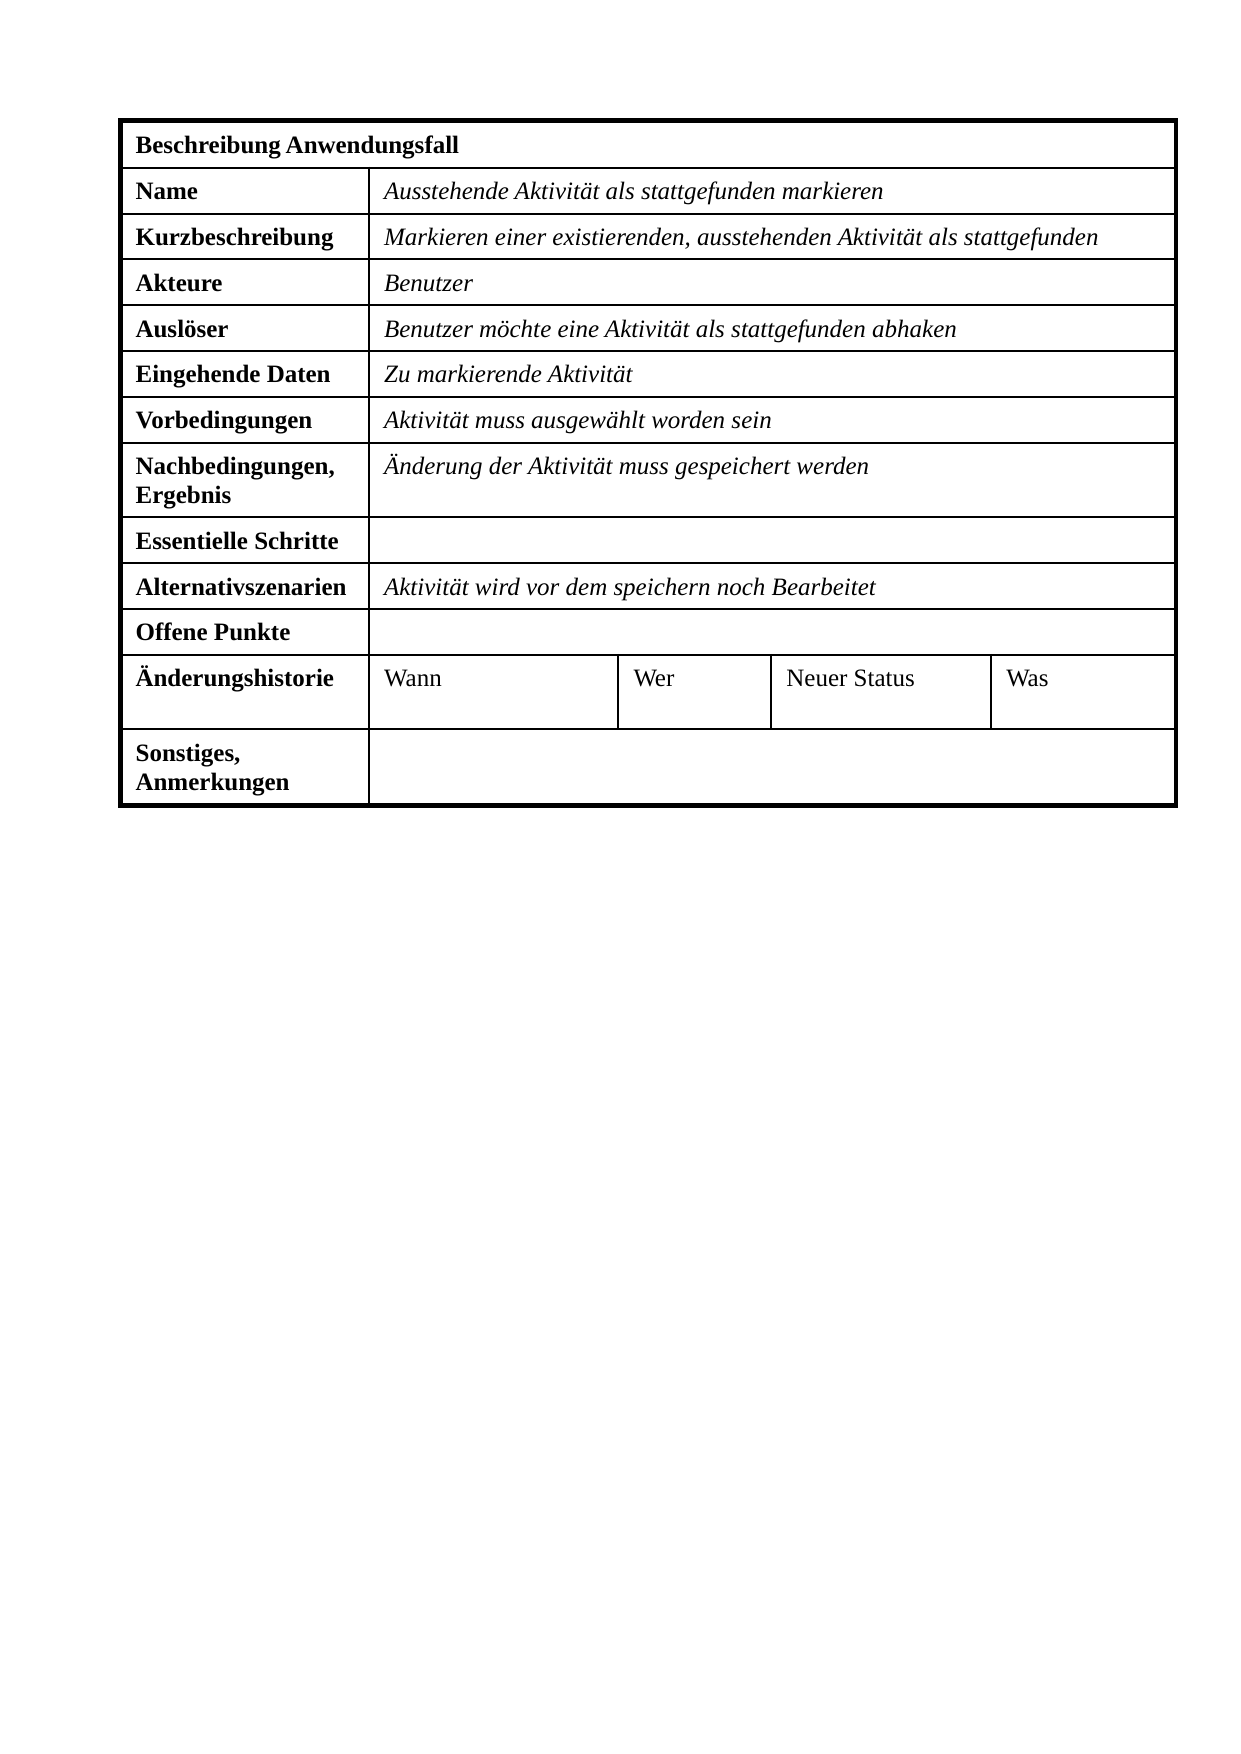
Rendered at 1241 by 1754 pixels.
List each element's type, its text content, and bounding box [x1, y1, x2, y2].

table_cell Alternativszenarien [123, 564, 368, 608]
table_cell Markieren einer existierenden, ausstehenden Aktivität als stattgefunden [370, 215, 1174, 258]
table_cell Was [992, 656, 1174, 728]
table_header Beschreibung Anwendungsfall [123, 123, 1174, 167]
table_cell Neuer Status [772, 656, 990, 728]
table_cell Aktivität wird vor dem speichern noch Bearbeitet [370, 564, 1174, 608]
table_cell Benutzer möchte eine Aktivität als stattgefunden abhaken [370, 306, 1174, 350]
table_cell Eingehende Daten [123, 352, 368, 396]
table_cell Ausstehende Aktivität als stattgefunden markieren [370, 169, 1174, 212]
table_cell Zu markierende Aktivität [370, 352, 1174, 396]
table_cell Offene Punkte [123, 610, 368, 654]
table_cell Nachbedingungen, Ergebnis [123, 444, 368, 516]
table_cell Sonstiges, Anmerkungen [123, 730, 368, 803]
table_cell Vorbedingungen [123, 398, 368, 442]
table_cell Benutzer [370, 260, 1174, 304]
table_cell Essentielle Schritte [123, 518, 368, 562]
table_cell Wann [370, 656, 617, 728]
table_cell Änderung der Aktivität muss gespeichert werden [370, 444, 1174, 516]
table_cell Änderungshistorie [123, 656, 368, 728]
table_cell Auslöser [123, 306, 368, 350]
table_cell [370, 518, 1174, 562]
table_cell [370, 610, 1174, 654]
table_cell Kurzbeschreibung [123, 215, 368, 258]
table_cell Wer [619, 656, 770, 728]
table_cell Aktivität muss ausgewählt worden sein [370, 398, 1174, 442]
table_cell [370, 730, 1174, 803]
table_cell Akteure [123, 260, 368, 304]
table_cell Name [123, 169, 368, 212]
